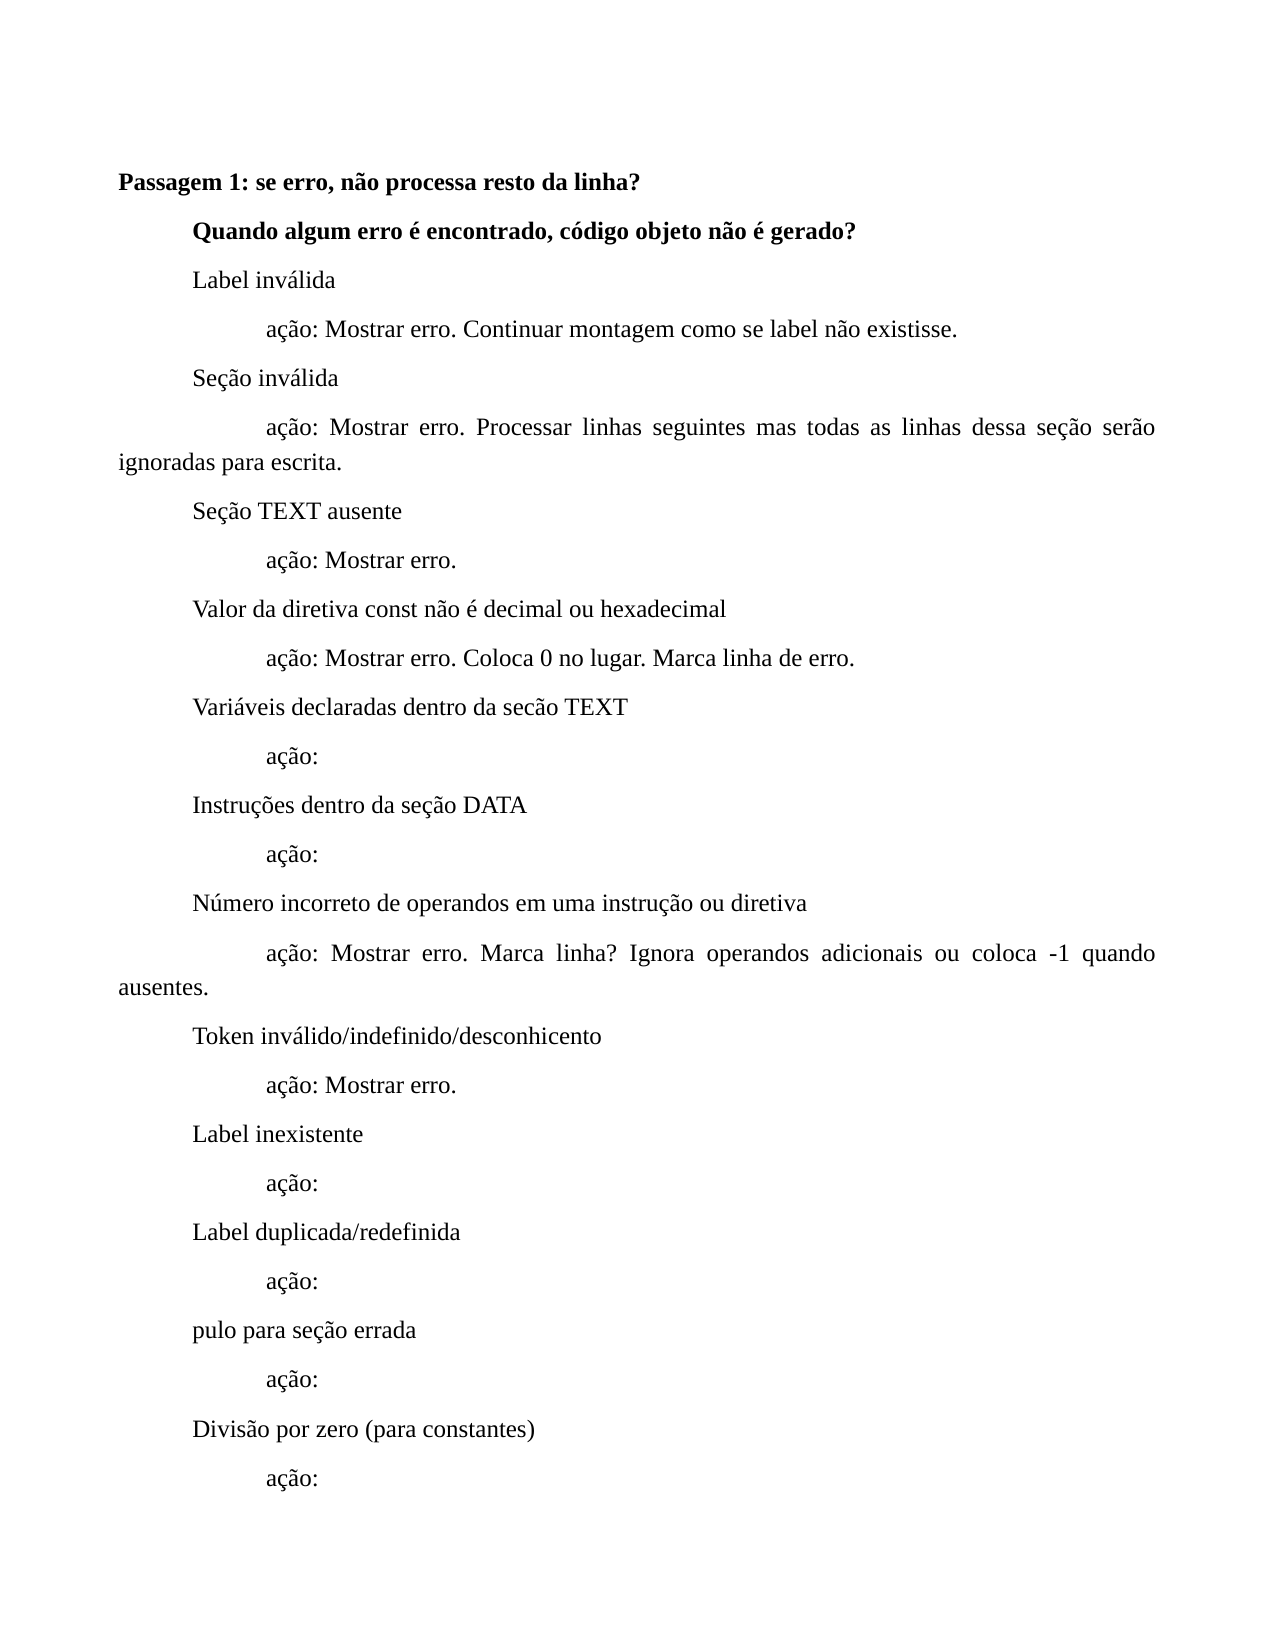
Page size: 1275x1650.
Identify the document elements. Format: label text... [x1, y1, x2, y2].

text Label inválida [118, 265, 1157, 294]
text ação: [118, 1364, 1157, 1393]
text Seção inválida [118, 363, 1157, 392]
text ação: Mostrar erro. Marca linha? Ignora operandos adicionais ou coloca -1 quando ausentes. [118, 938, 1157, 1001]
text ação: [118, 1463, 1157, 1491]
text Variáveis declaradas dentro da secão TEXT [118, 692, 1157, 721]
text Label duplicada/redefinida [118, 1217, 1157, 1246]
text Número incorreto de operandos em uma instrução ou diretiva [118, 888, 1157, 917]
text pulo para seção errada [118, 1316, 1157, 1344]
text ação: [118, 741, 1157, 770]
text ação: Mostrar erro. Continuar montagem como se label não existisse. [118, 314, 1157, 343]
text Divisão por zero (para constantes) [118, 1414, 1157, 1442]
text Valor da diretiva const não é decimal ou hexadecimal [118, 594, 1157, 623]
text ação: Mostrar erro. [118, 1070, 1157, 1099]
text ação: Mostrar erro. [118, 545, 1157, 574]
text ação: [118, 839, 1157, 868]
text Token inválido/indefinido/desconhicento [118, 1021, 1157, 1050]
text Seção TEXT ausente [118, 496, 1157, 525]
text Instruções dentro da seção DATA [118, 790, 1157, 819]
text ação: Mostrar erro. Coloca 0 no lugar. Marca linha de erro. [118, 643, 1157, 672]
text Label inexistente [118, 1119, 1157, 1148]
text ação: Mostrar erro. Processar linhas seguintes mas todas as linhas dessa seção serão ignoradas para escrita. [118, 412, 1157, 476]
text Quando algum erro é encontrado, código objeto não é gerado? [118, 216, 1157, 245]
text ação: [118, 1266, 1157, 1295]
text Passagem 1: se erro, não processa resto da linha? [118, 167, 1157, 196]
text ação: [118, 1168, 1157, 1197]
